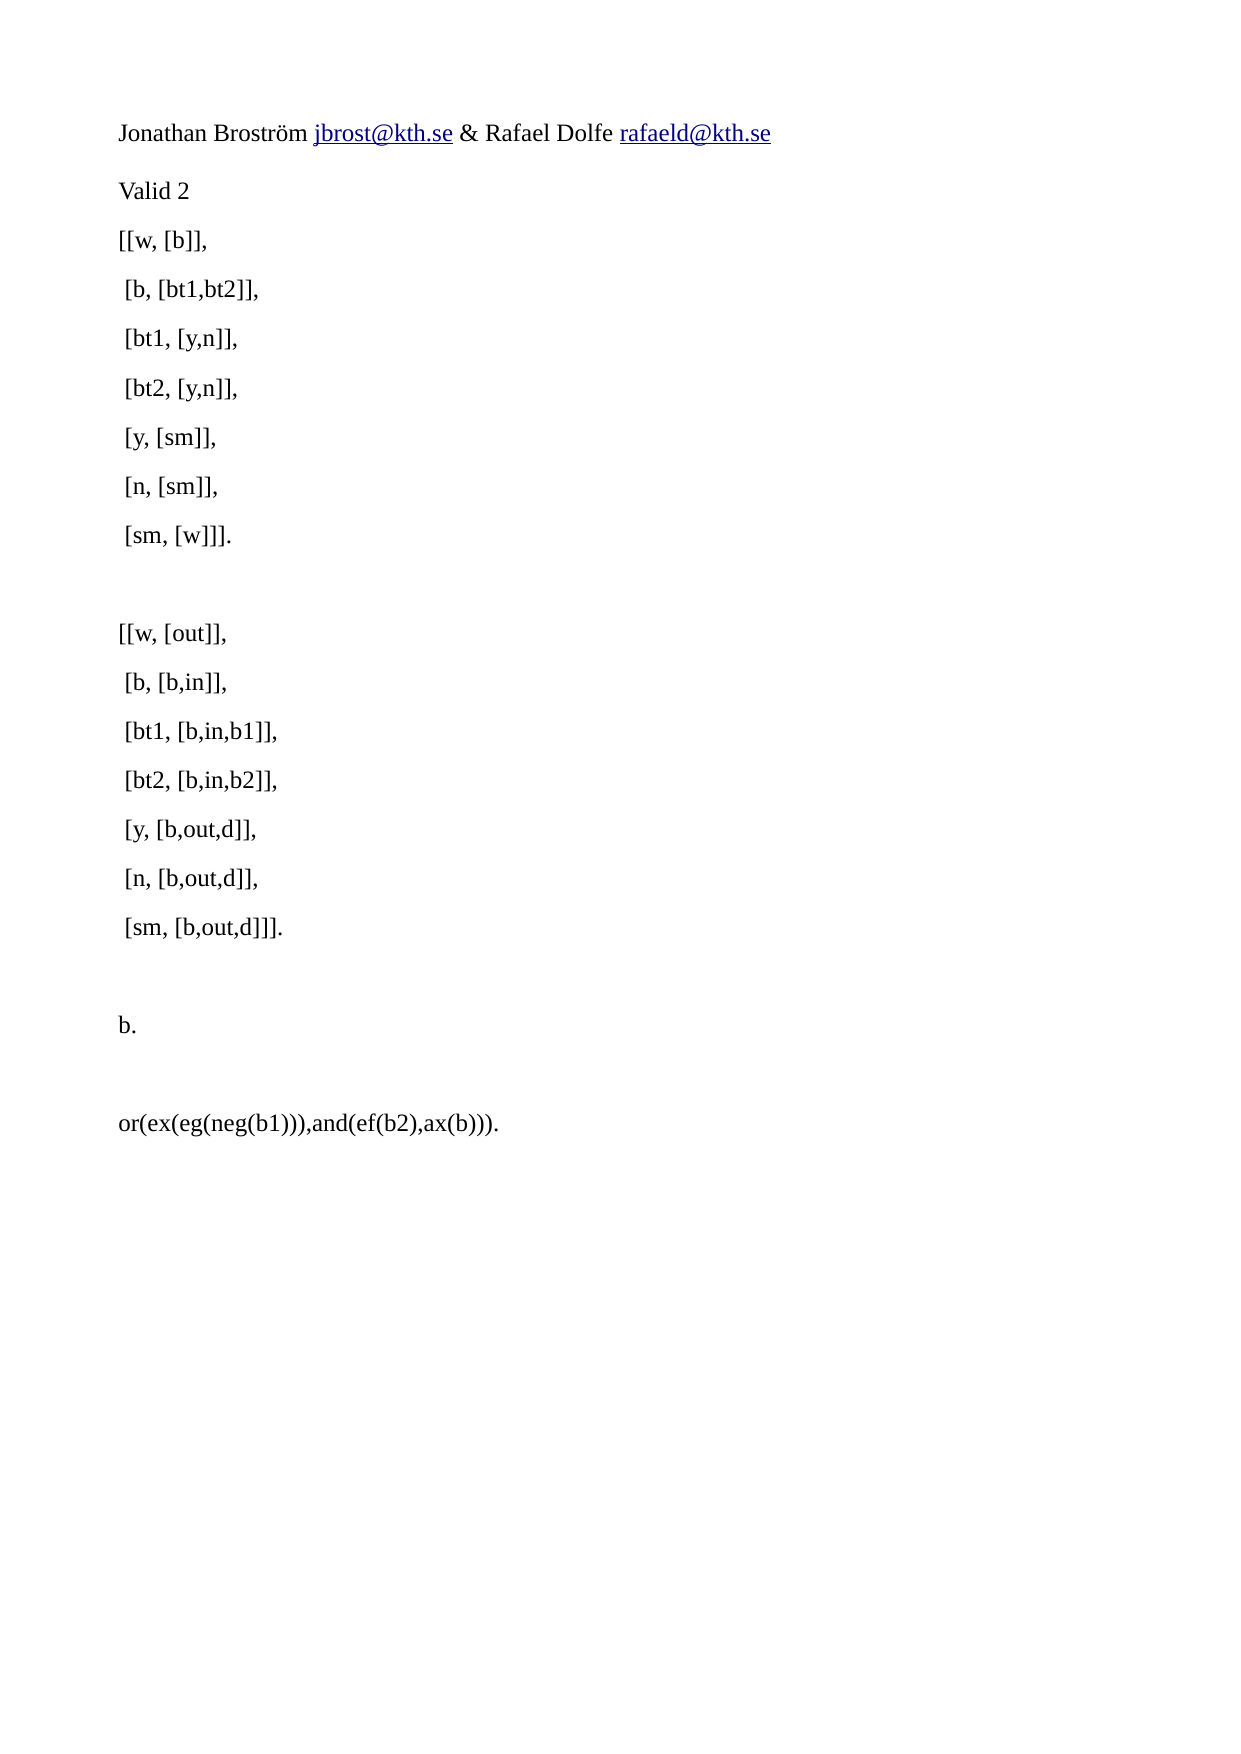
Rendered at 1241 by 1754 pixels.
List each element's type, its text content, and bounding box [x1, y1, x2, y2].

text [[w, [out]], [118, 618, 1122, 647]
text [sm, [w]]]. [118, 520, 1122, 548]
text b. [118, 1010, 1122, 1039]
text [n, [sm]], [118, 471, 1122, 499]
text or(ex(eg(neg(b1))),and(ef(b2),ax(b))). [118, 1108, 1122, 1137]
text [sm, [b,out,d]]]. [118, 912, 1122, 941]
text [b, [b,in]], [118, 667, 1122, 696]
text [[w, [b]], [118, 225, 1122, 254]
text [n, [b,out,d]], [118, 863, 1122, 892]
text Valid 2 [118, 176, 1122, 205]
text [bt1, [y,n]], [118, 323, 1122, 352]
text [bt2, [y,n]], [118, 373, 1122, 401]
text [y, [b,out,d]], [118, 814, 1122, 843]
text [bt1, [b,in,b1]], [118, 716, 1122, 745]
text [b, [bt1,bt2]], [118, 274, 1122, 303]
text [y, [sm]], [118, 422, 1122, 450]
text [bt2, [b,in,b2]], [118, 765, 1122, 794]
